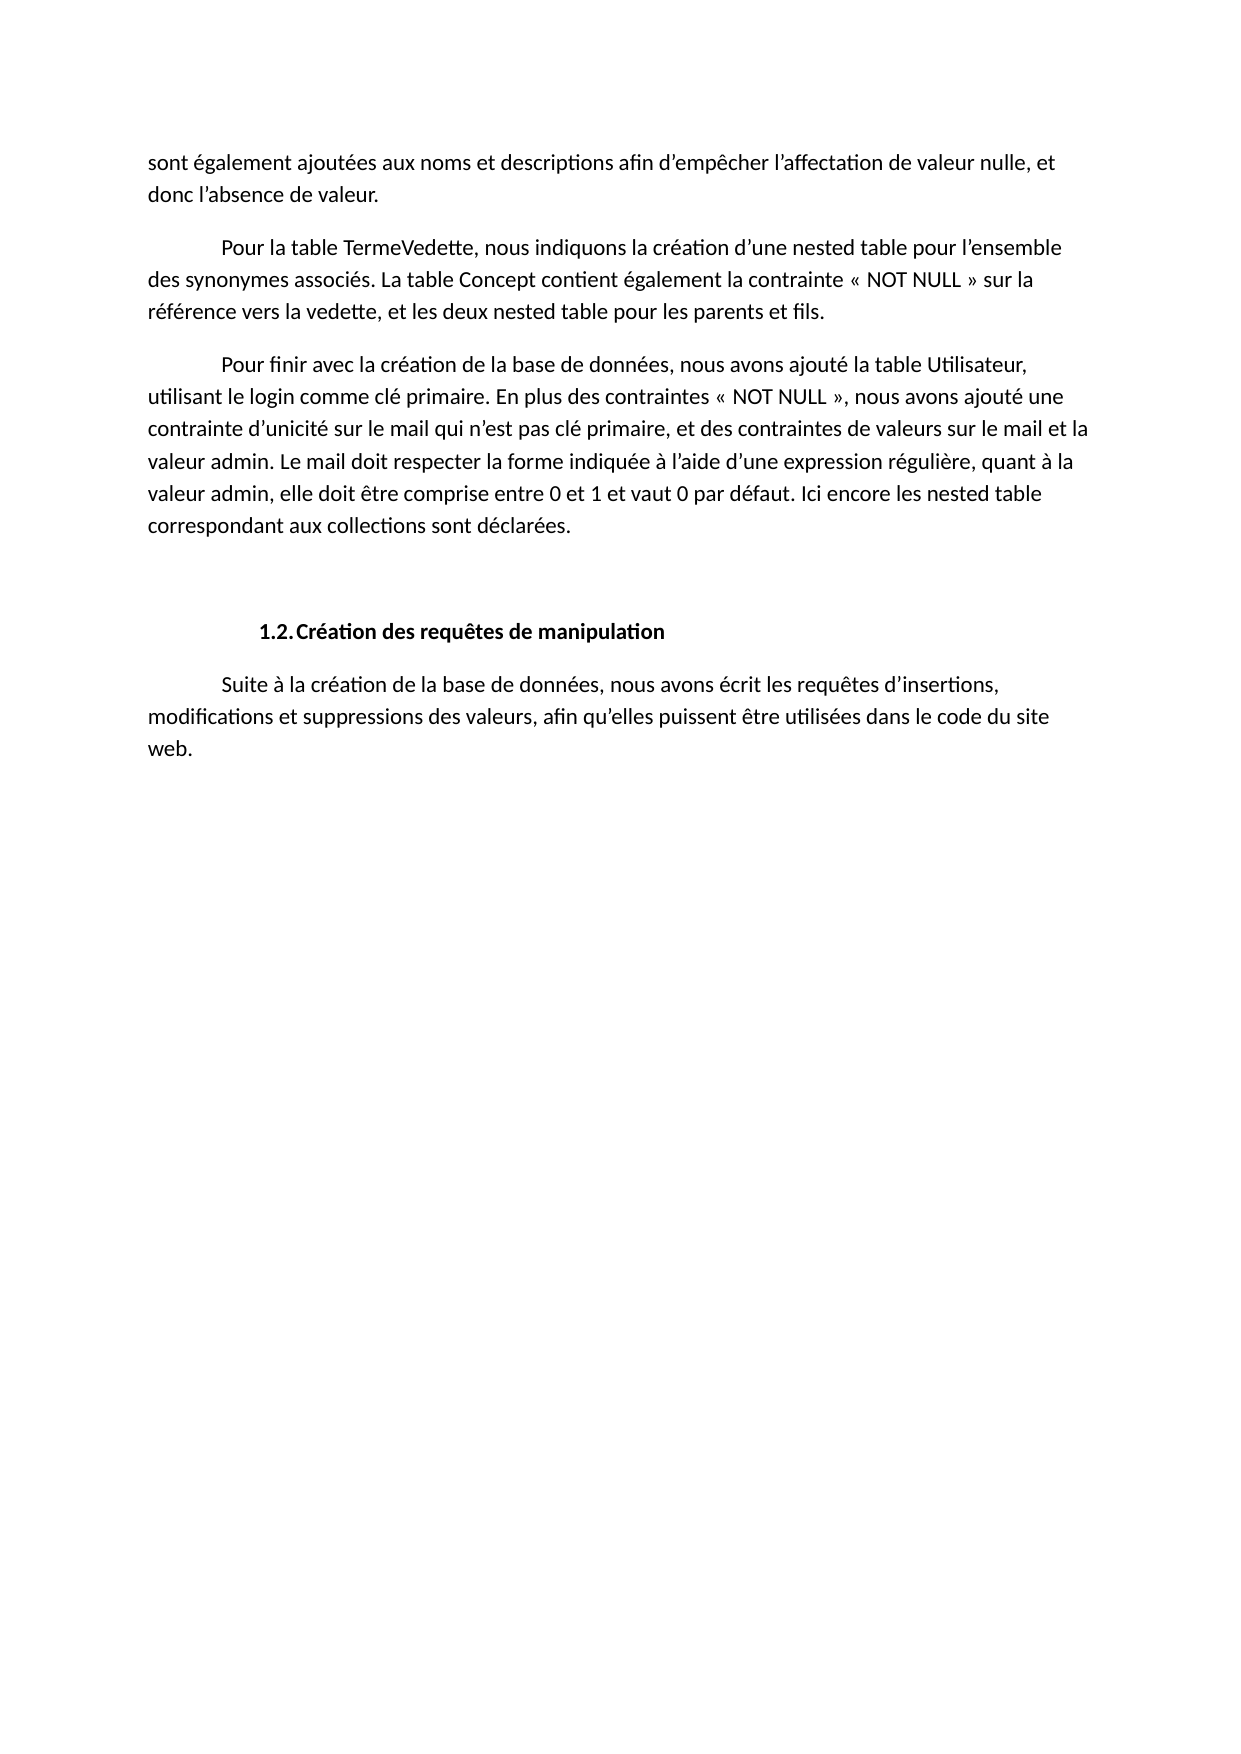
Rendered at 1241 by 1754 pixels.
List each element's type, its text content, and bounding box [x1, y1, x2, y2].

text Suite à la création de la base de données, nous avons écrit les requêtes d’insertions, modifications et suppressions des valeurs, afin qu’elles puissent être utilisées dans le code du site web. [148, 670, 1093, 763]
text Pour la table TermeVedette, nous indiquons la création d’une nested table pour l’ensemble des synonymes associés. La table Concept contient également la contrainte « NOT NULL » sur la référence vers la vedette, et les deux nested table pour les parents et fils. [148, 233, 1093, 325]
text sont également ajoutées aux noms et descriptions afin d’empêcher l’affectation de valeur nulle, et donc l’absence de valeur. [148, 148, 1093, 208]
text Pour finir avec la création de la base de données, nous avons ajouté la table Utilisateur, utilisant le login comme clé primaire. En plus des contraintes « NOT NULL », nous avons ajouté une contrainte d’unicité sur le mail qui n’est pas clé primaire, et des contraintes de valeurs sur le mail et la valeur admin. Le mail doit respecter la forme indiquée à l’aide d’une expression régulière, quant à la valeur admin, elle doit être comprise entre 0 et 1 et vaut 0 par défaut. Ici encore les nested table correspondant aux collections sont déclarées. [148, 350, 1093, 539]
list Création des requêtes de manipulation [258, 617, 1093, 645]
